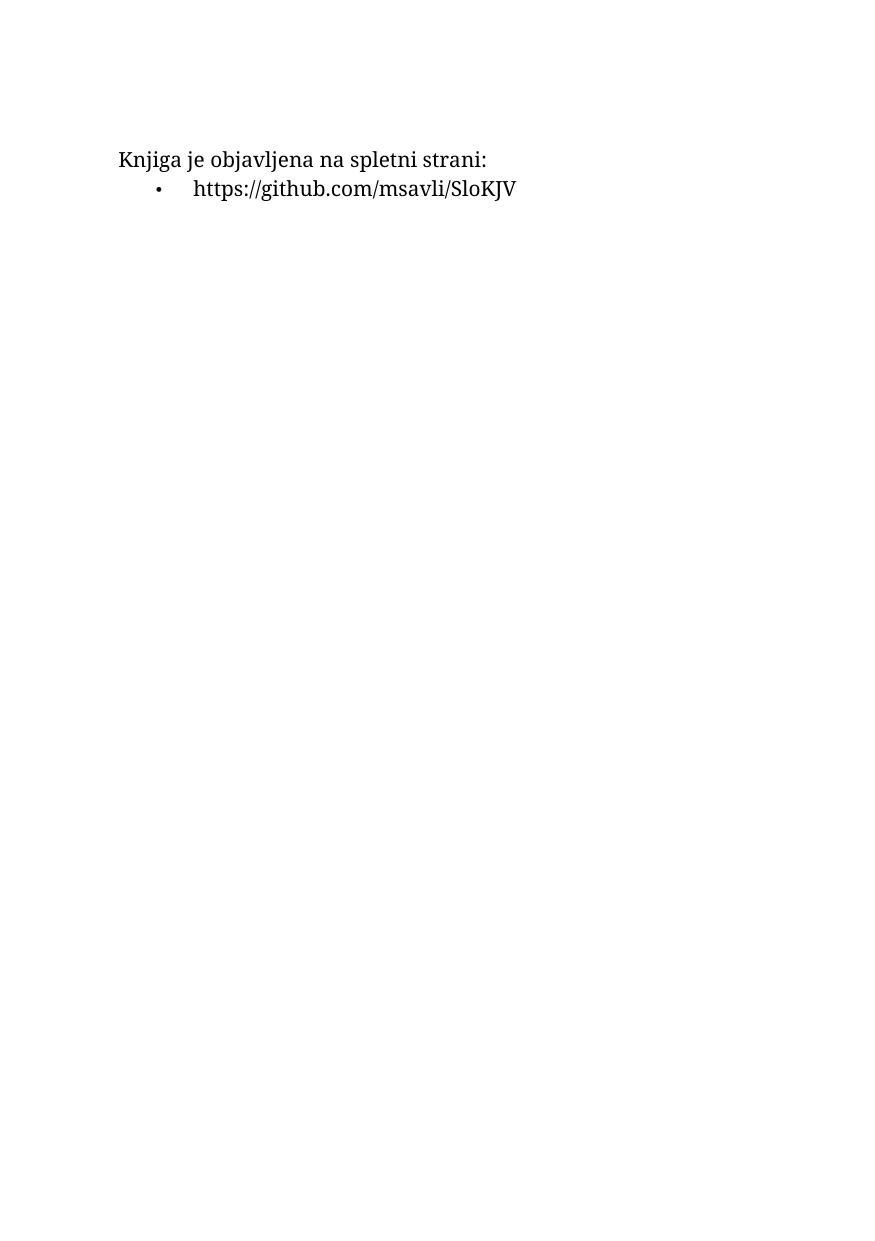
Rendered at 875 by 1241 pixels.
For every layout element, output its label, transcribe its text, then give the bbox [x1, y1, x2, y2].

list https://github.com/msavli/SloKJV [156, 174, 756, 202]
text Knjiga je objavljena na spletni strani: [118, 145, 756, 174]
